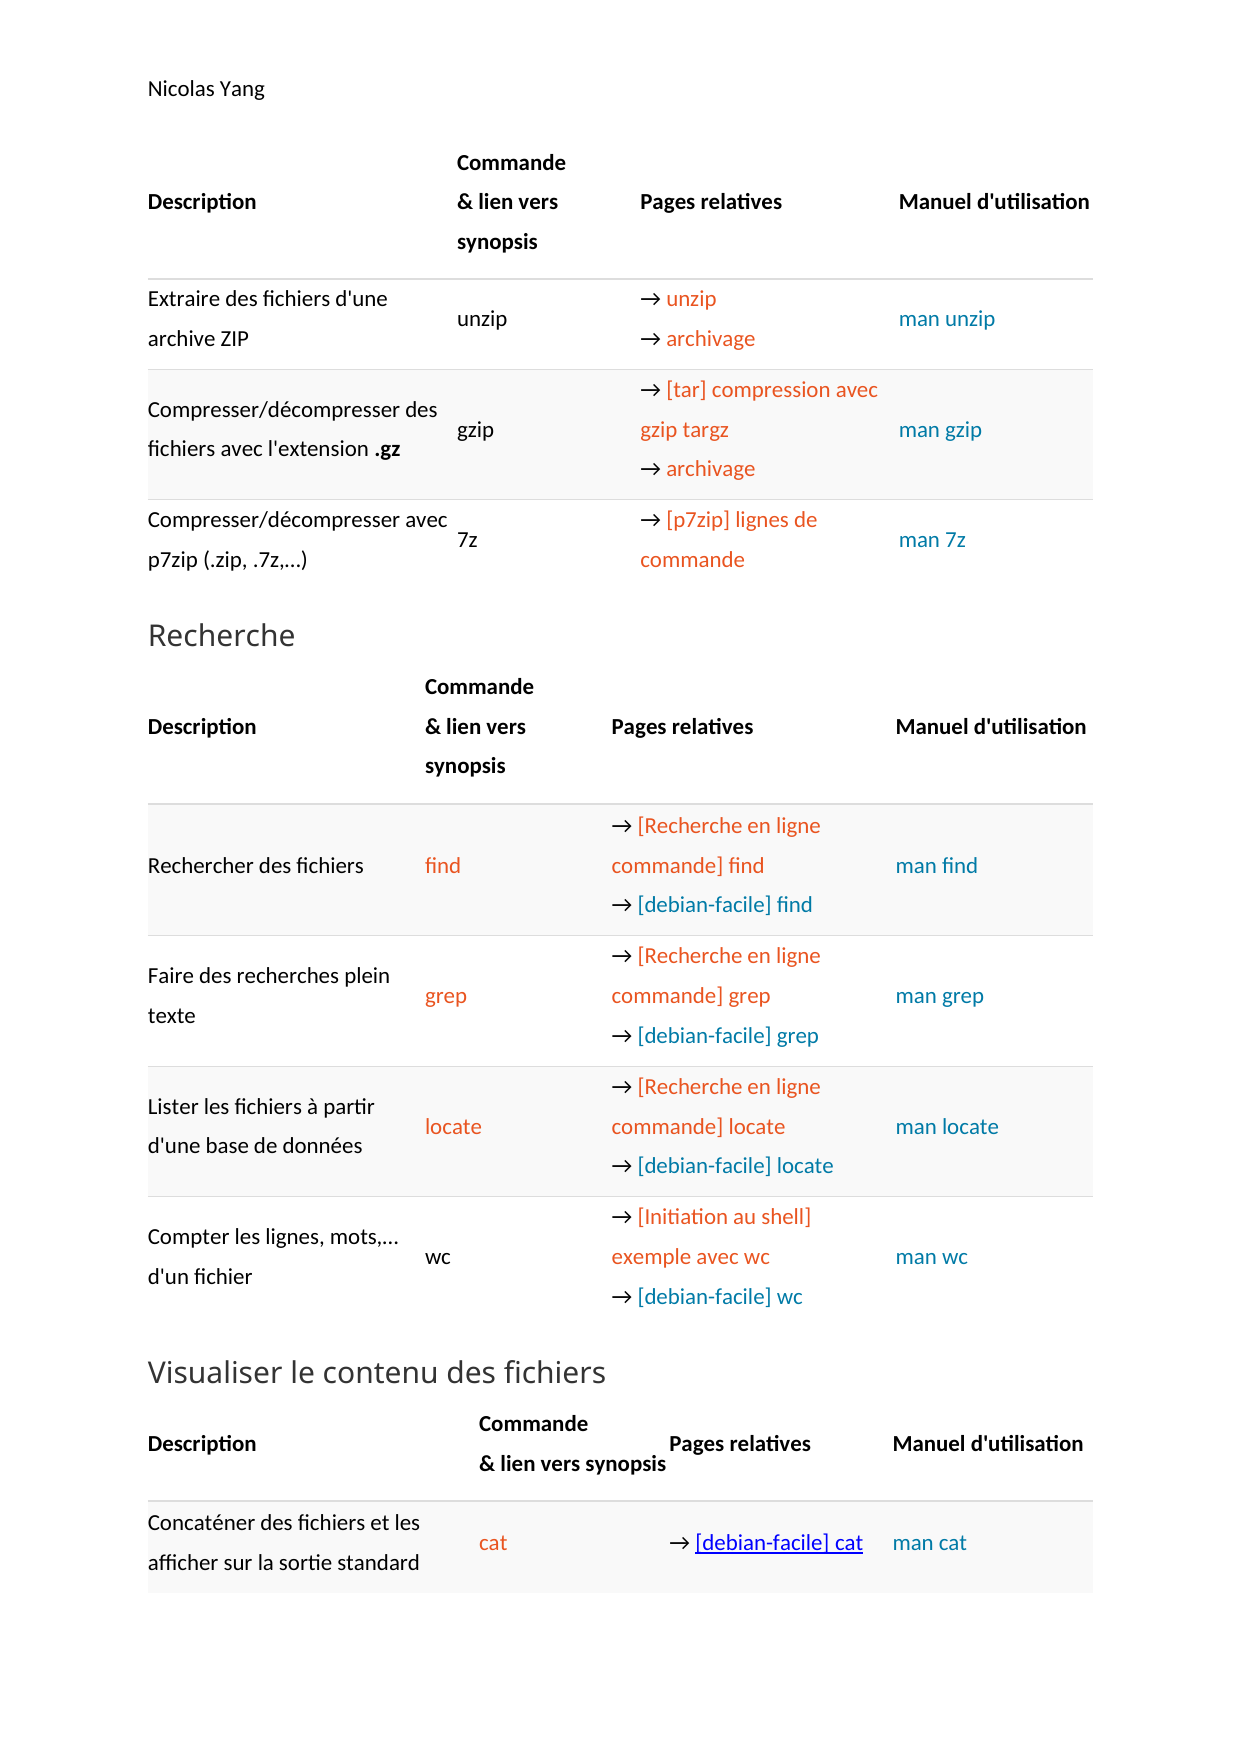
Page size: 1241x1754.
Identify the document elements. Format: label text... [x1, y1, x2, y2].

table_cell find [425, 805, 611, 935]
table_cell locate [425, 1067, 611, 1196]
table_cell cat [479, 1502, 669, 1593]
subtitle Visualiser le contenu des fichiers [148, 1352, 1093, 1392]
table_header Pages relatives [611, 672, 895, 802]
table_cell wc [425, 1197, 611, 1327]
subtitle Recherche [148, 615, 1093, 656]
table_cell grep [425, 936, 611, 1066]
table_header Commande & lien vers synopsis [457, 148, 640, 278]
table_cell → [Recherche en ligne commande] locate → [debian-facile] locate [611, 1067, 895, 1196]
table_cell → [tar] compression avec gzip targz → archivage [640, 370, 898, 499]
table_cell → [Initiation au shell] exemple avec wc → [debian-facile] wc [611, 1197, 895, 1327]
table_cell → [debian-facile] cat [669, 1502, 892, 1593]
table_cell Concaténer des fichiers et les afficher sur la sortie standard [148, 1502, 479, 1593]
table_cell man locate [895, 1067, 1093, 1196]
table_cell man unzip [899, 280, 1093, 369]
table_cell man grep [895, 936, 1093, 1066]
table_cell Faire des recherches plein texte [148, 936, 425, 1066]
table_cell Rechercher des fichiers [148, 805, 425, 935]
table_header Description [148, 672, 425, 802]
table_cell man wc [895, 1197, 1093, 1327]
table_cell Compresser/décompresser des fichiers avec l'extension .gz [148, 370, 457, 499]
table_cell man gzip [899, 370, 1093, 499]
table_header Manuel d'utilisation [895, 672, 1093, 802]
table_cell Compter les lignes, mots,… d'un fichier [148, 1197, 425, 1327]
table_cell Extraire des fichiers d'une archive ZIP [148, 280, 457, 369]
table_header Manuel d'utilisation [899, 148, 1093, 278]
table_cell Compresser/décompresser avec p7zip (.zip, .7z,…) [148, 500, 457, 590]
table_header Commande & lien vers synopsis [479, 1409, 669, 1499]
table_cell → [Recherche en ligne commande] grep → [debian-facile] grep [611, 936, 895, 1066]
table_header Pages relatives [669, 1409, 892, 1499]
table_header Manuel d'utilisation [892, 1409, 1093, 1499]
table_cell 7z [457, 500, 640, 590]
table_cell → [p7zip] lignes de commande [640, 500, 898, 590]
table_cell unzip [457, 280, 640, 369]
table_header Commande & lien vers synopsis [425, 672, 611, 802]
table_cell man 7z [899, 500, 1093, 590]
table_header Pages relatives [640, 148, 898, 278]
table_header Description [148, 148, 457, 278]
table_cell → [Recherche en ligne commande] find → [debian-facile] find [611, 805, 895, 935]
table_cell man find [895, 805, 1093, 935]
table_cell man cat [892, 1502, 1093, 1593]
table_cell → unzip → archivage [640, 280, 898, 369]
table_header Description [148, 1409, 479, 1499]
table_cell gzip [457, 370, 640, 499]
table_cell Lister les fichiers à partir d'une base de données [148, 1067, 425, 1196]
